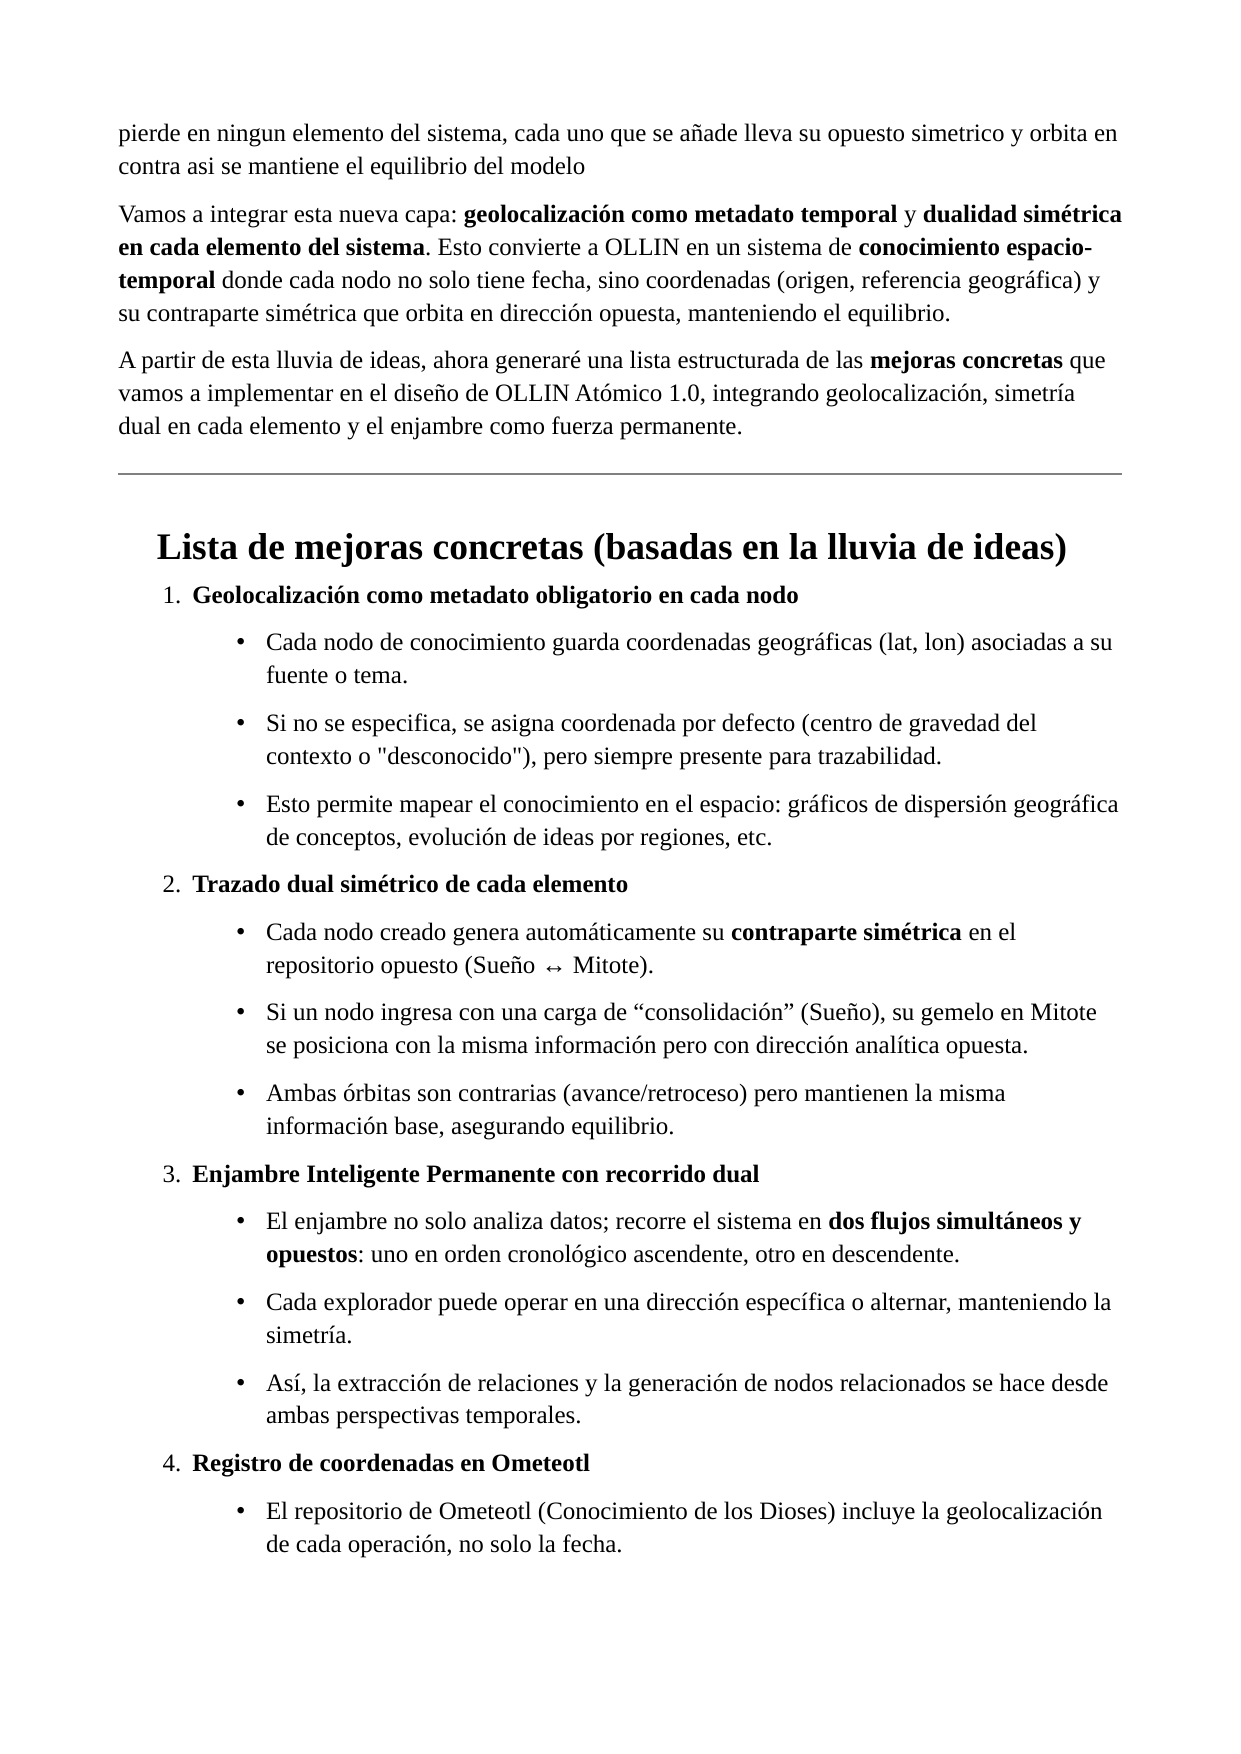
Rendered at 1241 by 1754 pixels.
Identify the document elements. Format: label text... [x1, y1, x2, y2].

list Registro de coordenadas en Ometeotl [162, 1448, 1122, 1477]
list Enjambre Inteligente Permanente con recorrido dual [162, 1159, 1122, 1187]
list Si no se especifica, se asigna coordenada por defecto (centro de gravedad del contexto o "desconocido"), pero siempre presente para trazabilidad. [236, 708, 1122, 770]
list Cada explorador puede operar en una dirección específica o alternar, manteniendo la simetría. [236, 1287, 1122, 1349]
list Trazado dual simétrico de cada elemento [162, 869, 1122, 898]
text pierde en ningun elemento del sistema, cada uno que se añade lleva su opuesto simetrico y orbita en contra asi se mantiene el equilibrio del modelo [118, 118, 1122, 180]
text Vamos a integrar esta nueva capa: geolocalización como metadato temporal y dualidad simétrica en cada elemento del sistema. Esto convierte a OLLIN en un sistema de conocimiento espacio-temporal donde cada nodo no solo tiene fecha, sino coordenadas (origen, referencia geográfica) y su contraparte simétrica que orbita en dirección opuesta, manteniendo el equilibrio. [118, 199, 1122, 327]
list Así, la extracción de relaciones y la generación de nodos relacionados se hace desde ambas perspectivas temporales. [236, 1368, 1122, 1429]
list Ambas órbitas son contrarias (avance/retroceso) pero mantienen la misma información base, asegurando equilibrio. [236, 1078, 1122, 1140]
list El repositorio de Ometeotl (Conocimiento de los Dioses) incluye la geolocalización de cada operación, no solo la fecha. [236, 1496, 1122, 1558]
list Esto permite mapear el conocimiento en el espacio: gráficos de dispersión geográfica de conceptos, evolución de ideas por regiones, etc. [236, 789, 1122, 850]
list Cada nodo de conocimiento guarda coordenadas geográficas (lat, lon) asociadas a su fuente o tema. [236, 627, 1122, 689]
list Cada nodo creado genera automáticamente su contraparte simétrica en el repositorio opuesto (Sueño ↔ Mitote). [236, 917, 1122, 979]
text A partir de esta lluvia de ideas, ahora generaré una lista estructurada de las mejoras concretas que vamos a implementar en el diseño de OLLIN Atómico 1.0, integrando geolocalización, simetría dual en cada elemento y el enjambre como fuerza permanente. [118, 345, 1122, 440]
list Geolocalización como metadato obligatorio en cada nodo [162, 580, 1122, 608]
subtitle 📌 Lista de mejoras concretas (basadas en la lluvia de ideas) [118, 524, 1122, 567]
list El enjambre no solo analiza datos; recorre el sistema en dos flujos simultáneos y opuestos: uno en orden cronológico ascendente, otro en descendente. [236, 1206, 1122, 1268]
list Si un nodo ingresa con una carga de “consolidación” (Sueño), su gemelo en Mitote se posiciona con la misma información pero con dirección analítica opuesta. [236, 997, 1122, 1059]
